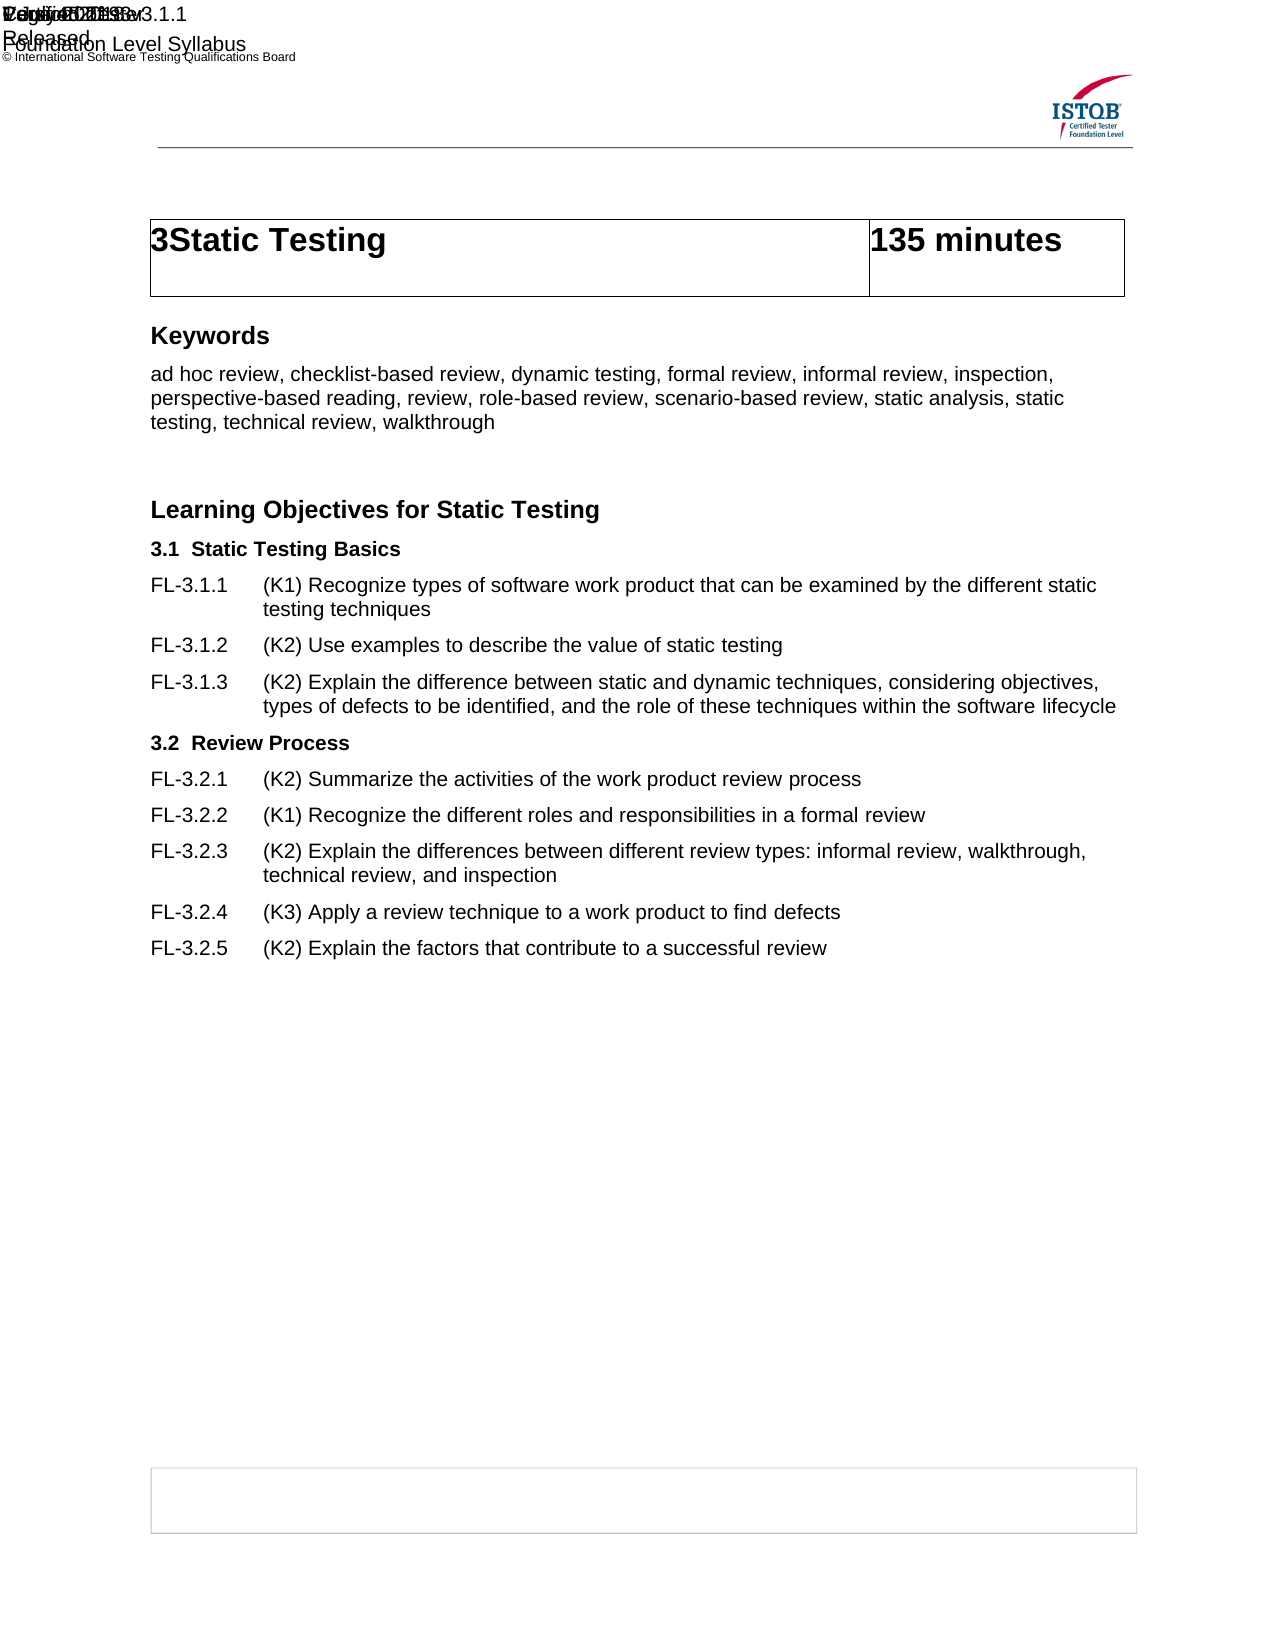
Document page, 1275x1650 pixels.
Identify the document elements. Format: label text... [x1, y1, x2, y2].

subtitle Learning Objectives for Static Testing [150, 495, 1150, 524]
text FL-3.2.4 (K3) Apply a review technique to a work product to find defects FL-3.2.5 (K2) Explain the factors that contribute to a successful review [150, 900, 841, 960]
text FL-3.1.2 (K2) Use examples to describe the value of static testing [150, 633, 1150, 657]
picture [1036, 58, 1148, 161]
subtitle Keywords [150, 321, 1150, 349]
text FL-3.1.3 (K2) Explain the difference between static and dynamic techniques, considering objectives, types of defects to be identified, and the role of these techniques within the software lifecycle [150, 670, 1117, 718]
text FL-3.2.1 (K2) Summarize the activities of the work product review process [150, 767, 1150, 791]
text FL-3.2.2 (K1) Recognize the different roles and responsibilities in a formal review [150, 803, 1150, 827]
text FL-3.1.1 (K1) Recognize types of software work product that can be examined by the different static testing techniques [150, 573, 1098, 621]
text ad hoc review, checklist-based review, dynamic testing, formal review, informal review, inspection, perspective-based reading, review, role-based review, scenario-based review, static analysis, static testing, technical review, walkthrough [150, 362, 1066, 434]
subtitle Static Testing Basics [150, 536, 1150, 560]
subtitle Review Process [150, 730, 1150, 754]
text FL-3.2.3 (K2) Explain the differences between different review types: informal review, walkthrough, technical review, and inspection [150, 839, 1088, 887]
